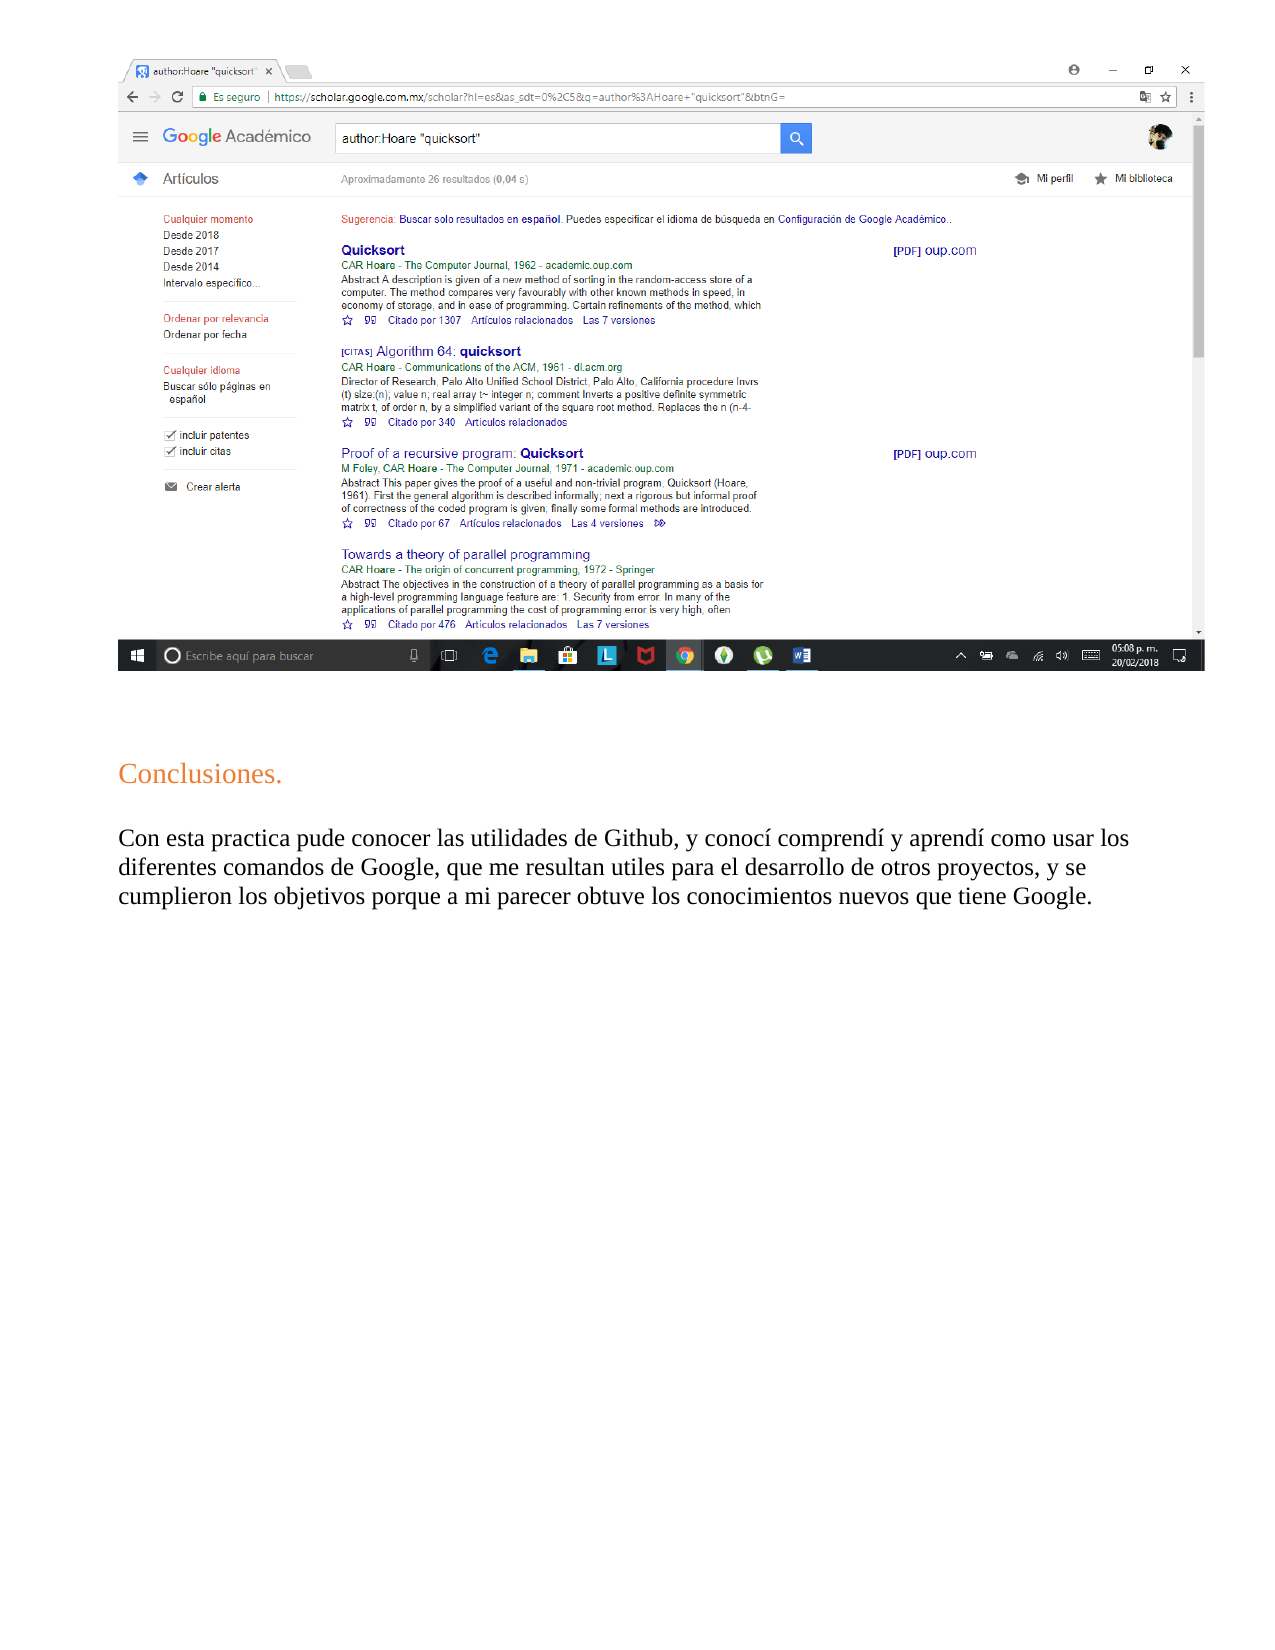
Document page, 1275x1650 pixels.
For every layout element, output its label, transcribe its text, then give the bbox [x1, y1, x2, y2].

text Con esta practica pude conocer las utilidades de Github, y conocí comprendí y aprendí como usar los diferentes comandos de Google, que me resultan utiles para el desarrollo de otros proyectos, y se cumplieron los objetivos porque a mi parecer obtuve los conocimientos nuevos que tiene Google. [118, 823, 1205, 910]
text Conclusiones. [118, 756, 1205, 790]
